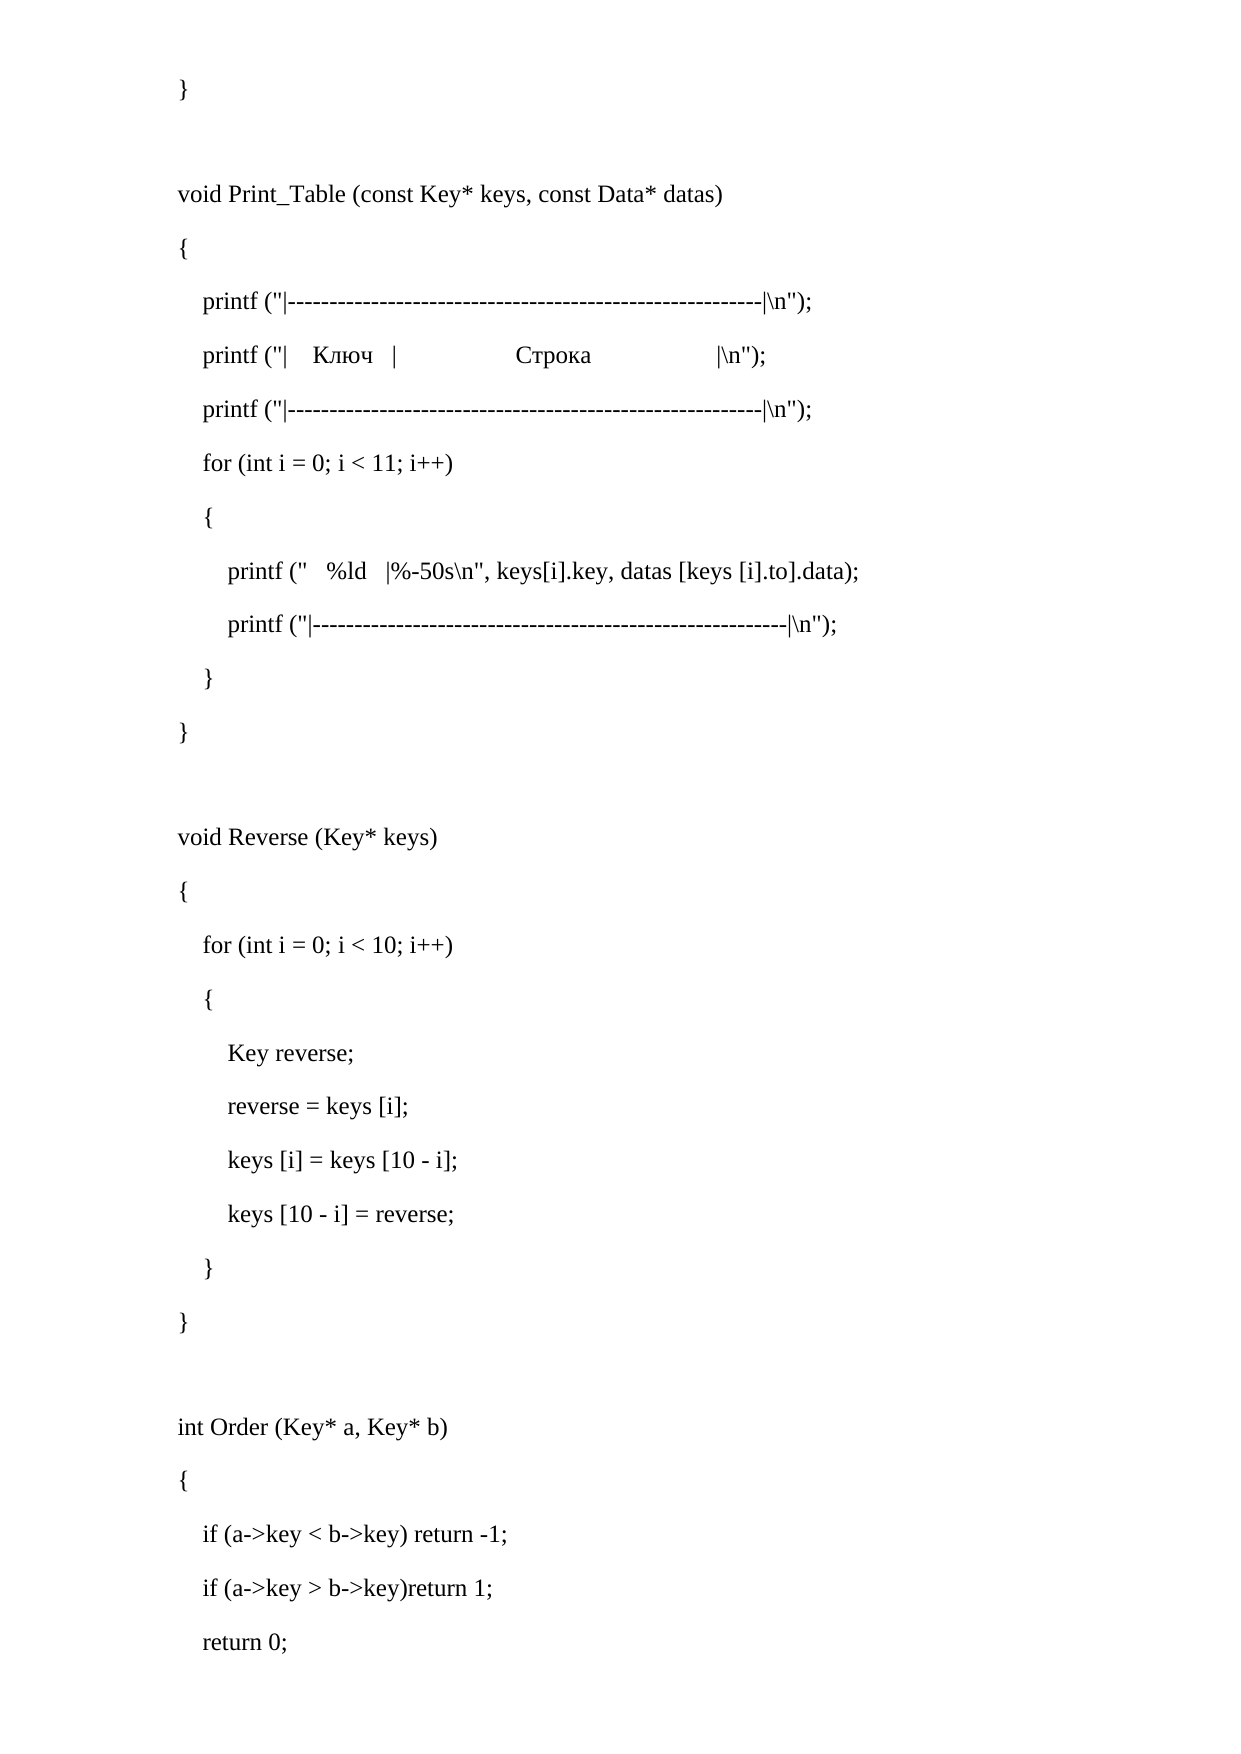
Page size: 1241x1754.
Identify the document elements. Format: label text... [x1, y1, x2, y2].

text { [177, 502, 1152, 531]
text keys [i] = keys [10 - i]; [177, 1145, 1152, 1174]
text printf ("|---------------------------------------------------------|\n"); [177, 286, 1152, 315]
text { [177, 876, 1152, 905]
text keys [10 - i] = reverse; [177, 1199, 1152, 1228]
text for (int i = 0; i < 10; i++) [177, 930, 1152, 959]
text printf ("|---------------------------------------------------------|\n"); [177, 609, 1152, 638]
text void Reverse (Key* keys) [177, 822, 1152, 851]
text } [177, 663, 1152, 692]
text int Order (Key* a, Key* b) [177, 1412, 1152, 1441]
text printf ("|---------------------------------------------------------|\n"); [177, 394, 1152, 423]
text printf (" %ld |%-50s\n", keys[i].key, datas [keys [i].to].data); [177, 556, 1152, 584]
text for (int i = 0; i < 11; i++) [177, 448, 1152, 477]
text } [177, 1307, 1152, 1336]
text return 0; [177, 1627, 1152, 1656]
text if (a->key > b->key)return 1; [177, 1573, 1152, 1602]
text { [177, 233, 1152, 261]
text Key reverse; [177, 1038, 1152, 1066]
text if (a->key < b->key) return -1; [177, 1519, 1152, 1548]
text { [177, 984, 1152, 1012]
text { [177, 1466, 1152, 1494]
text void Print_Table (const Key* keys, const Data* datas) [177, 179, 1152, 207]
text printf ("| Ключ | Строка |\n"); [177, 340, 1152, 369]
text reverse = keys [i]; [177, 1091, 1152, 1120]
text } [177, 1253, 1152, 1282]
text } [177, 74, 1152, 103]
text } [177, 717, 1152, 746]
